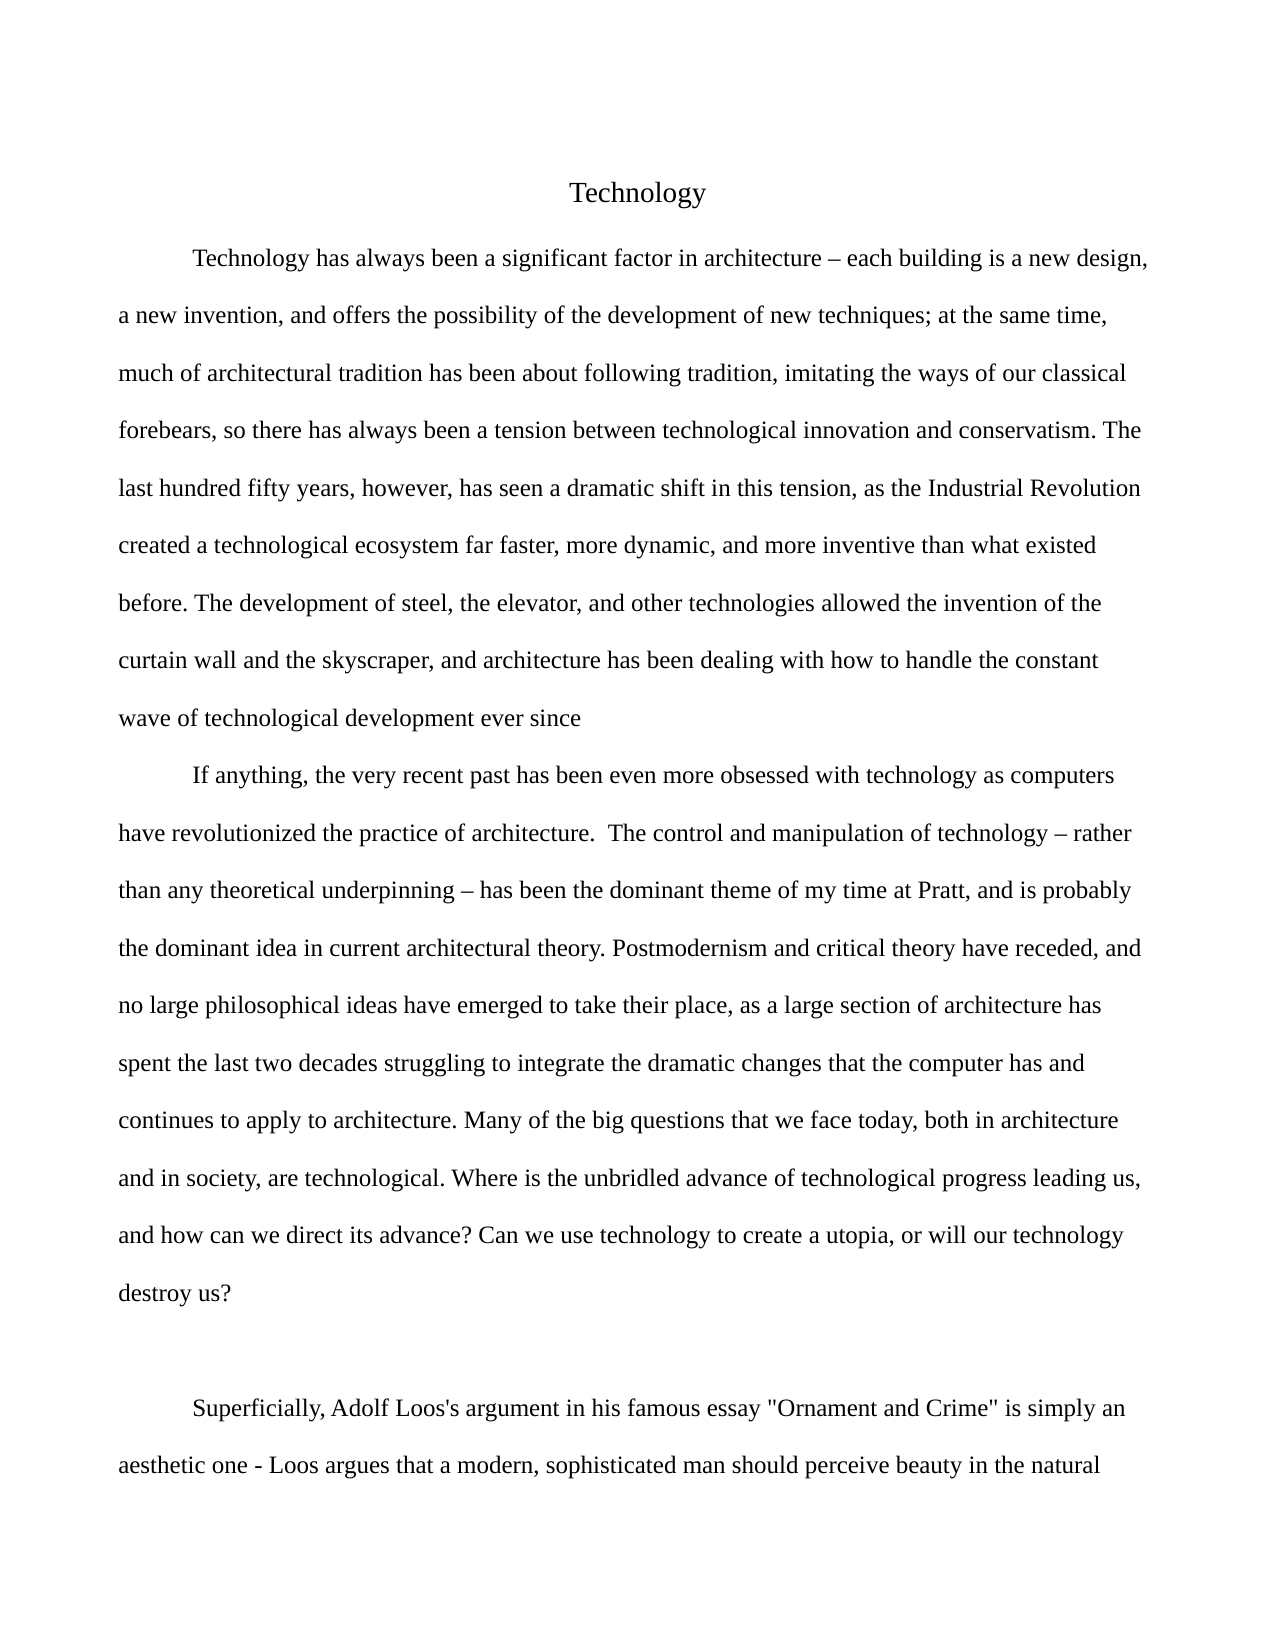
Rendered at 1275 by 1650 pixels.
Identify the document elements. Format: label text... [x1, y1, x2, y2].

text Technology [118, 176, 1157, 209]
text If anything, the very recent past has been even more obsessed with technology as computers have revolutionized the practice of architecture. The control and manipulation of technology – rather than any theoretical underpinning – has been the dominant theme of my time at Pratt, and is probably the dominant idea in current architectural theory. Postmodernism and critical theory have receded, and no large philosophical ideas have emerged to take their place, as a large section of architecture has spent the last two decades struggling to integrate the dramatic changes that the computer has and continues to apply to architecture. Many of the big questions that we face today, both in architecture and in society, are technological. Where is the unbridled advance of technological progress leading us, and how can we direct its advance? Can we use technology to create a utopia, or will our technology destroy us? [118, 760, 1157, 1306]
text Technology has always been a significant factor in architecture – each building is a new design, a new invention, and offers the possibility of the development of new techniques; at the same time, much of architectural tradition has been about following tradition, imitating the ways of our classical forebears, so there has always been a tension between technological innovation and conservatism. The last hundred fifty years, however, has seen a dramatic shift in this tension, as the Industrial Revolution created a technological ecosystem far faster, more dynamic, and more inventive than what existed before. The development of steel, the elevator, and other technologies allowed the invention of the curtain wall and the skyscraper, and architecture has been dealing with how to handle the constant wave of technological development ever since [118, 243, 1157, 731]
text Superficially, Adolf Loos's argument in his famous essay "Ornament and Crime" is simply an aesthetic one - Loos argues that a modern, sophisticated man should perceive beauty in the natural [118, 1393, 1157, 1479]
